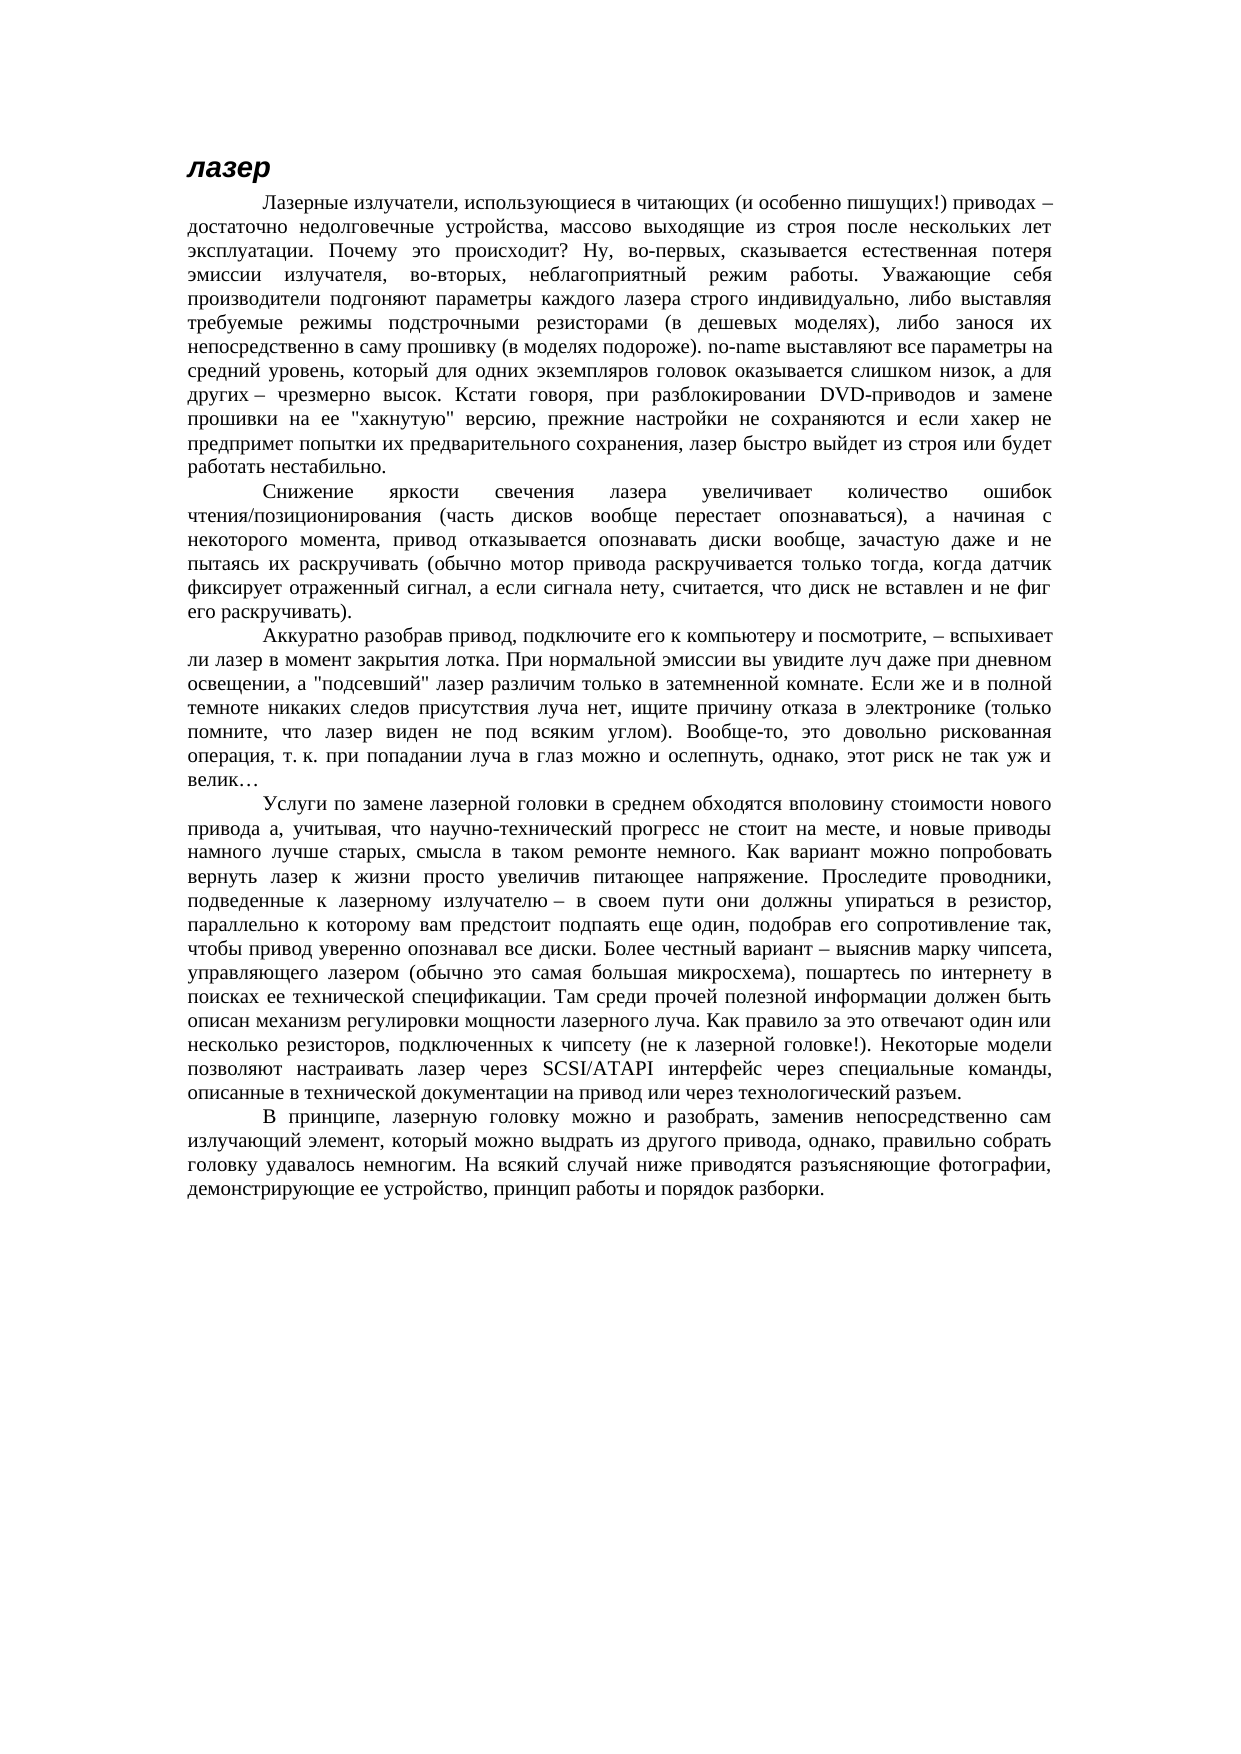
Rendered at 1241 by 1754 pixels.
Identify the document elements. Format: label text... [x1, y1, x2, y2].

text Услуги по замене лазерной головки в среднем обходятся вполовину стоимости нового привода а, учитывая, что научно-технический прогресс не стоит на месте, и новые приводы намного лучше старых, смысла в таком ремонте немного. Как вариант можно попробовать вернуть лазер к жизни просто увеличив питающее напряжение. Проследите проводники, подведенные к лазерному излучателю – в своем пути они должны упираться в резистор, параллельно к которому вам предстоит подпаять еще один, подобрав его сопротивление так, чтобы привод уверенно опознавал все диски. Более честный вариант – выяснив марку чипсета, управляющего лазером (обычно это самая большая микросхема), пошартесь по интернету в поисках ее технической спецификации. Там среди прочей полезной информации должен быть описан механизм регулировки мощности лазерного луча. Как правило за это отвечают один или несколько резисторов, подключенных к чипсету (не к лазерной головке!). Некоторые модели позволяют настраивать лазер через SCSI/ATAPI интерфейс через специальные команды, описанные в технической документации на привод или через технологический разъем. [187, 791, 1053, 1104]
text Снижение яркости свечения лазера увеличивает количество ошибок чтения/позиционирования (часть дисков вообще перестает опознаваться), а начиная с некоторого момента, привод отказывается опознавать диски вообще, зачастую даже и не пытаясь их раскручивать (обычно мотор привода раскручивается только тогда, когда датчик фиксирует отраженный сигнал, а если сигнала нету, считается, что диск не вставлен и не фиг его раскручивать). [187, 478, 1053, 623]
subtitle лазер [187, 150, 1053, 183]
text В принципе, лазерную головку можно и разобрать, заменив непосредственно сам излучающий элемент, который можно выдрать из другого привода, однако, правильно собрать головку удавалось немногим. На всякий случай ниже приводятся разъясняющие фотографии, демонстрирующие ее устройство, принцип работы и порядок разборки. [187, 1104, 1053, 1200]
text Лазерные излучатели, использующиеся в читающих (и особенно пишущих!) приводах – достаточно недолговечные устройства, массово выходящие из строя после нескольких лет эксплуатации. Почему это происходит? Ну, во-первых, сказывается естественная потеря эмиссии излучателя, во-вторых, неблагоприятный режим работы. Уважающие себя производители подгоняют параметры каждого лазера строго индивидуально, либо выставляя требуемые режимы подстрочными резисторами (в дешевых моделях), либо занося их непосредственно в саму прошивку (в моделях подороже). no-name выставляют все параметры на средний уровень, который для одних экземпляров головок оказывается слишком низок, а для других – чрезмерно высок. Кстати говоря, при разблокировании DVD-приводов и замене прошивки на ее "хакнутую" версию, прежние настройки не сохраняются и если хакер не предпримет попытки их предварительного сохранения, лазер быстро выйдет из строя или будет работать нестабильно. [187, 190, 1053, 478]
text Аккуратно разобрав привод, подключите его к компьютеру и посмотрите, – вспыхивает ли лазер в момент закрытия лотка. При нормальной эмиссии вы увидите луч даже при дневном освещении, а "подсевший" лазер различим только в затемненной комнате. Если же и в полной темноте никаких следов присутствия луча нет, ищите причину отказа в электронике (только помните, что лазер виден не под всяким углом). Вообще-то, это довольно рискованная операция, т. к. при попадании луча в глаз можно и ослепнуть, однако, этот риск не так уж и велик… [187, 623, 1053, 791]
